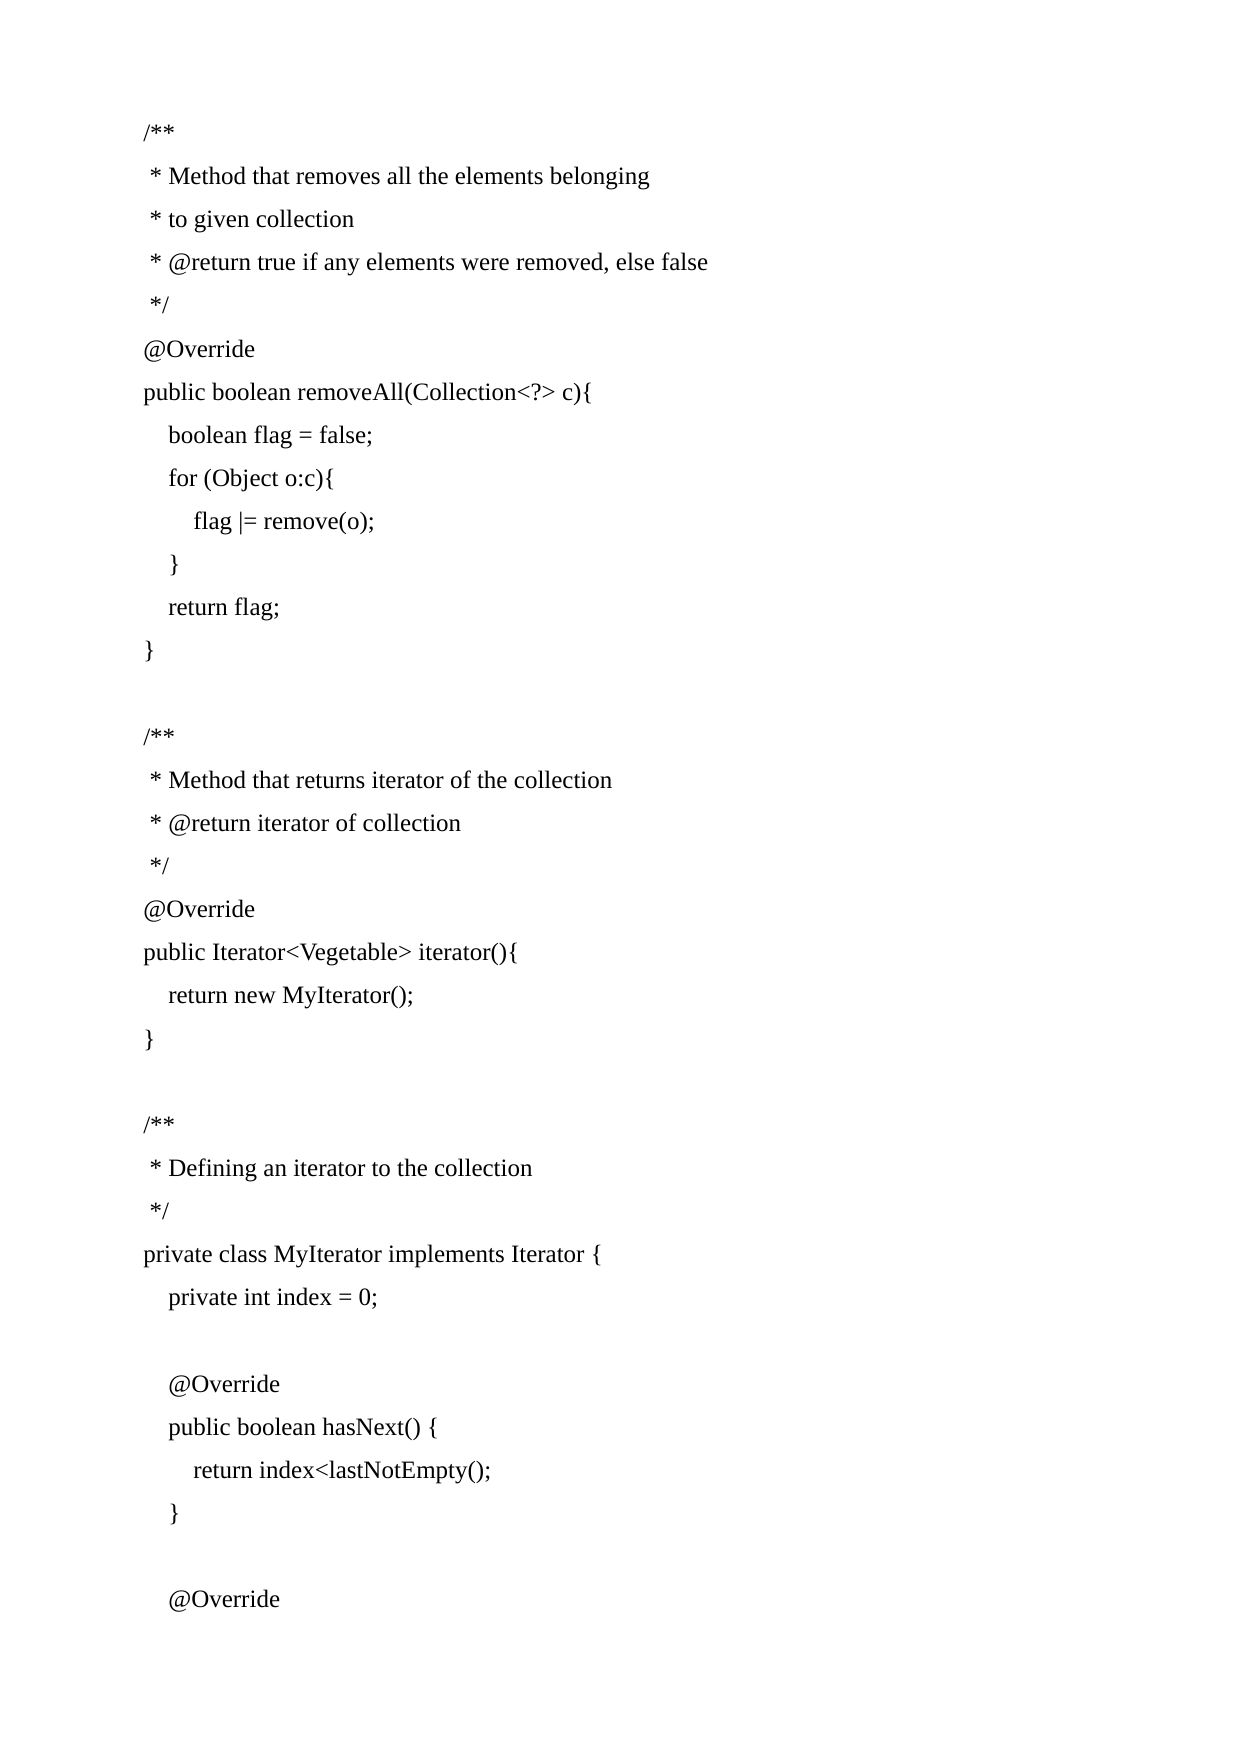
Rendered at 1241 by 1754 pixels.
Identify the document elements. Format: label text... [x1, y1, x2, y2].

text * Defining an iterator to the collection [118, 1153, 1122, 1182]
text flag |= remove(o); [118, 506, 1122, 535]
text */ [118, 851, 1122, 880]
text * @return iterator of collection [118, 808, 1122, 837]
text return flag; [118, 592, 1122, 621]
text for (Object o:c){ [118, 463, 1122, 492]
text private int index = 0; [118, 1282, 1122, 1311]
text */ [118, 291, 1122, 319]
text @Override [118, 894, 1122, 923]
text } [118, 1498, 1122, 1527]
text * Method that returns iterator of the collection [118, 765, 1122, 794]
text public boolean removeAll(Collection<?> c){ [118, 377, 1122, 406]
text * Method that removes all the elements belonging [118, 161, 1122, 190]
text /** [118, 722, 1122, 751]
text /** [118, 118, 1122, 147]
text @Override [118, 1369, 1122, 1397]
text private class MyIterator implements Iterator { [118, 1239, 1122, 1268]
text public boolean hasNext() { [118, 1412, 1122, 1441]
text return new MyIterator(); [118, 981, 1122, 1009]
text } [118, 549, 1122, 578]
text @Override [118, 1584, 1122, 1613]
text * @return true if any elements were removed, else false [118, 247, 1122, 276]
text boolean flag = false; [118, 420, 1122, 449]
text @Override [118, 334, 1122, 362]
text } [118, 1024, 1122, 1052]
text return index<lastNotEmpty(); [118, 1455, 1122, 1484]
text /** [118, 1110, 1122, 1139]
text */ [118, 1196, 1122, 1225]
text } [118, 636, 1122, 664]
text * to given collection [118, 204, 1122, 233]
text public Iterator<Vegetable> iterator(){ [118, 937, 1122, 966]
